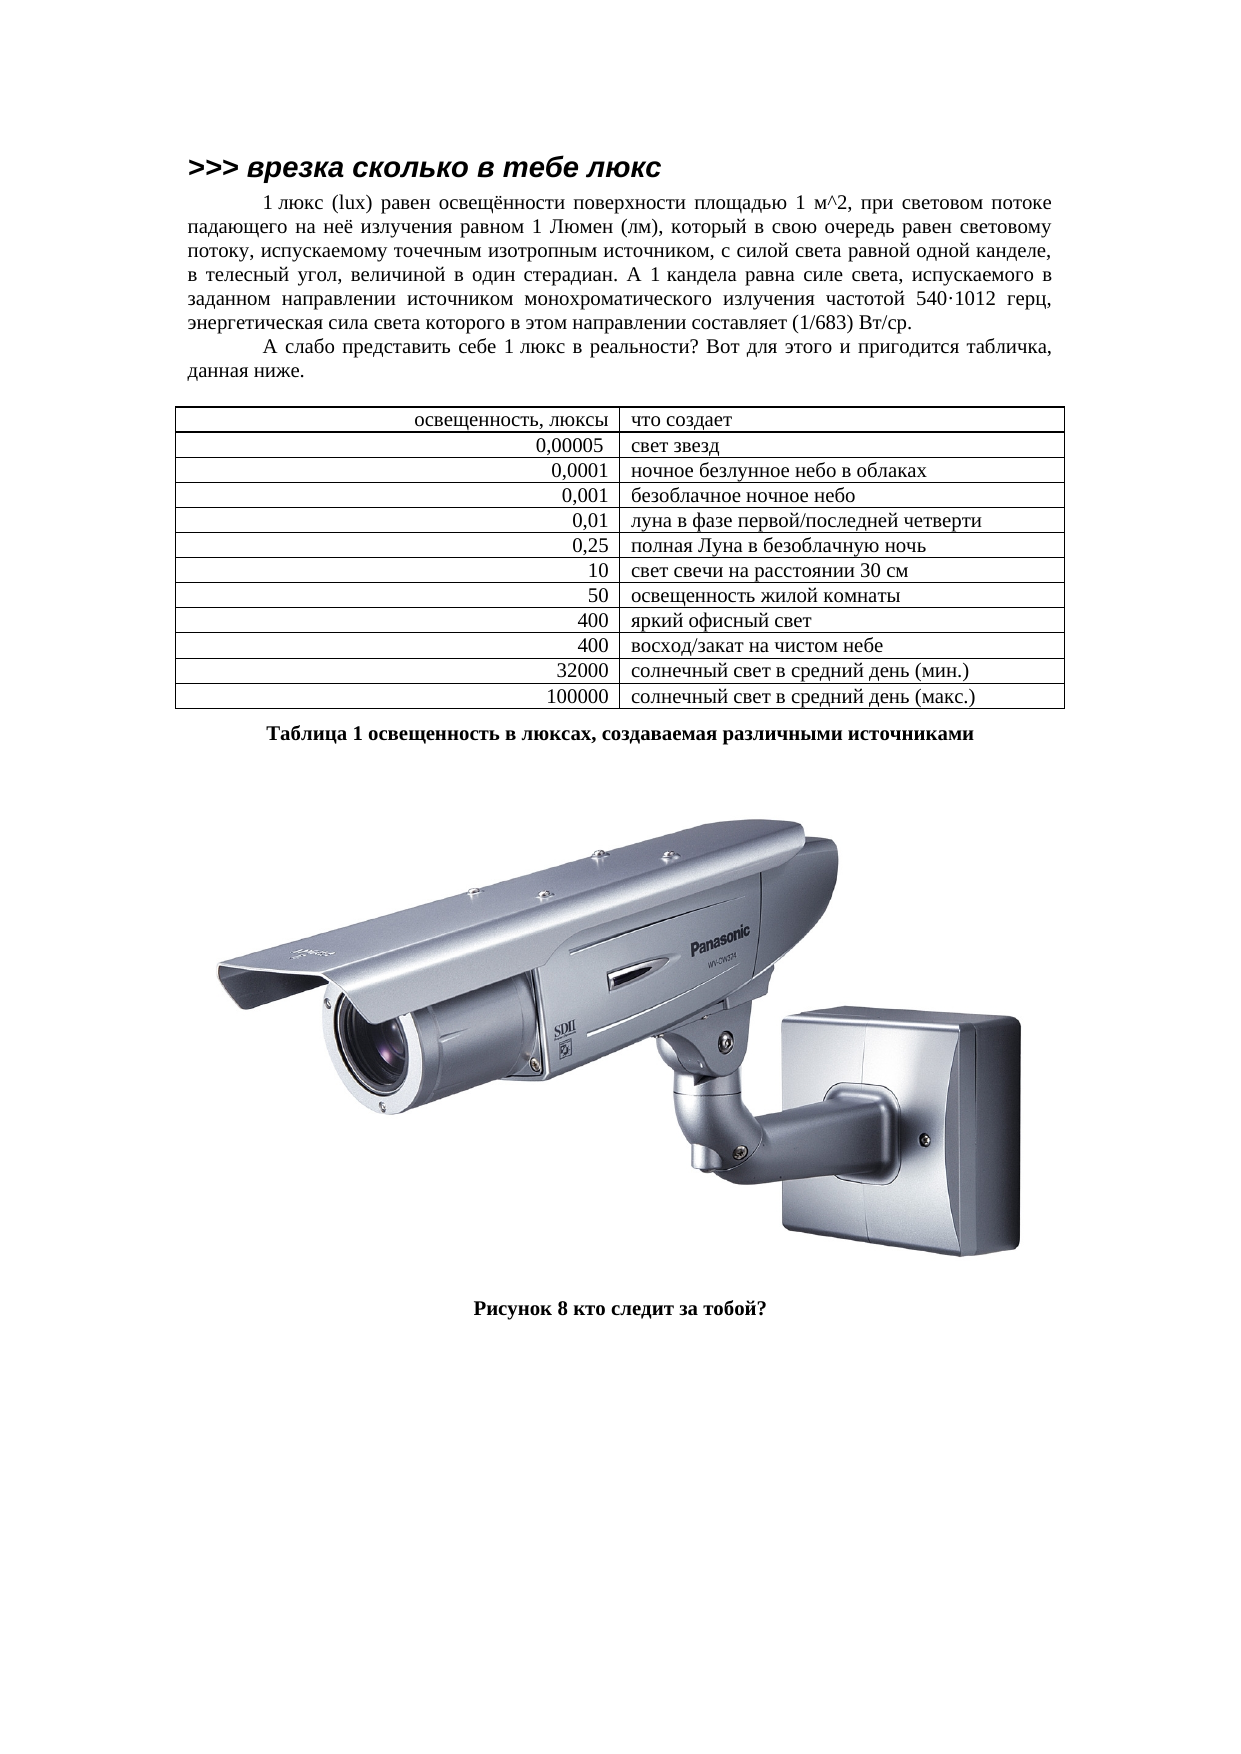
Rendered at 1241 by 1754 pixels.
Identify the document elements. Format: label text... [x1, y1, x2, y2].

table_cell ночное безлунное небо в облаках [620, 458, 1064, 482]
table_cell свет звезд [620, 433, 1064, 457]
table_cell солнечный свет в средний день (мин.) [620, 659, 1064, 682]
table_cell 50 [176, 583, 619, 607]
table_cell свет свечи на расстоянии 30 см [620, 558, 1064, 582]
text Таблица 1 освещенность в люксах, создаваемая различными источниками [187, 721, 1053, 745]
table_cell восход/закат на чистом небе [620, 633, 1064, 657]
text А слабо представить себе 1 люкс в реальности? Вот для этого и пригодится табличка, данная ниже. [187, 334, 1053, 382]
table_cell 0,00005 [176, 433, 619, 457]
table_cell 32000 [176, 659, 619, 682]
table_header освещенность, люксы [176, 408, 619, 431]
table_cell луна в фазе первой/последней четверти [620, 508, 1064, 532]
table_cell 100000 [176, 684, 619, 708]
table_cell 0,001 [176, 483, 619, 507]
text 1 люкс (lux) равен освещённости поверхности площадью 1 м^2, при световом потоке падающего на неё излучения равном 1 Люмен (лм), который в свою очередь равен световому потоку, испускаемому точечным изотропным источником, c силой света равной одной канделе, в телесный угол, величиной в один стерадиан. А 1 кандела равна силе света, испускаемого в заданном направлении источником монохроматического излучения частотой 540·1012 герц, энергетическая сила света которого в этом направлении составляет (1/683) Вт/ср. [187, 190, 1053, 334]
table_cell 400 [176, 608, 619, 632]
table_cell 0,0001 [176, 458, 619, 482]
table_cell полная Луна в безоблачную ночь [620, 533, 1064, 557]
table_cell 400 [176, 633, 619, 657]
picture [187, 781, 1053, 1284]
table_header что создает [620, 408, 1064, 431]
table_cell 10 [176, 558, 619, 582]
table_cell солнечный свет в средний день (макс.) [620, 684, 1064, 708]
table_cell освещенность жилой комнаты [620, 583, 1064, 607]
subtitle >>> врезка сколько в тебе люкс [187, 150, 1053, 183]
table_cell безоблачное ночное небо [620, 483, 1064, 507]
table_cell 0,25 [176, 533, 619, 557]
table_cell 0,01 [176, 508, 619, 532]
text Рисунок 8 кто следит за тобой? [187, 1296, 1053, 1320]
table_cell яркий офисный свет [620, 608, 1064, 632]
